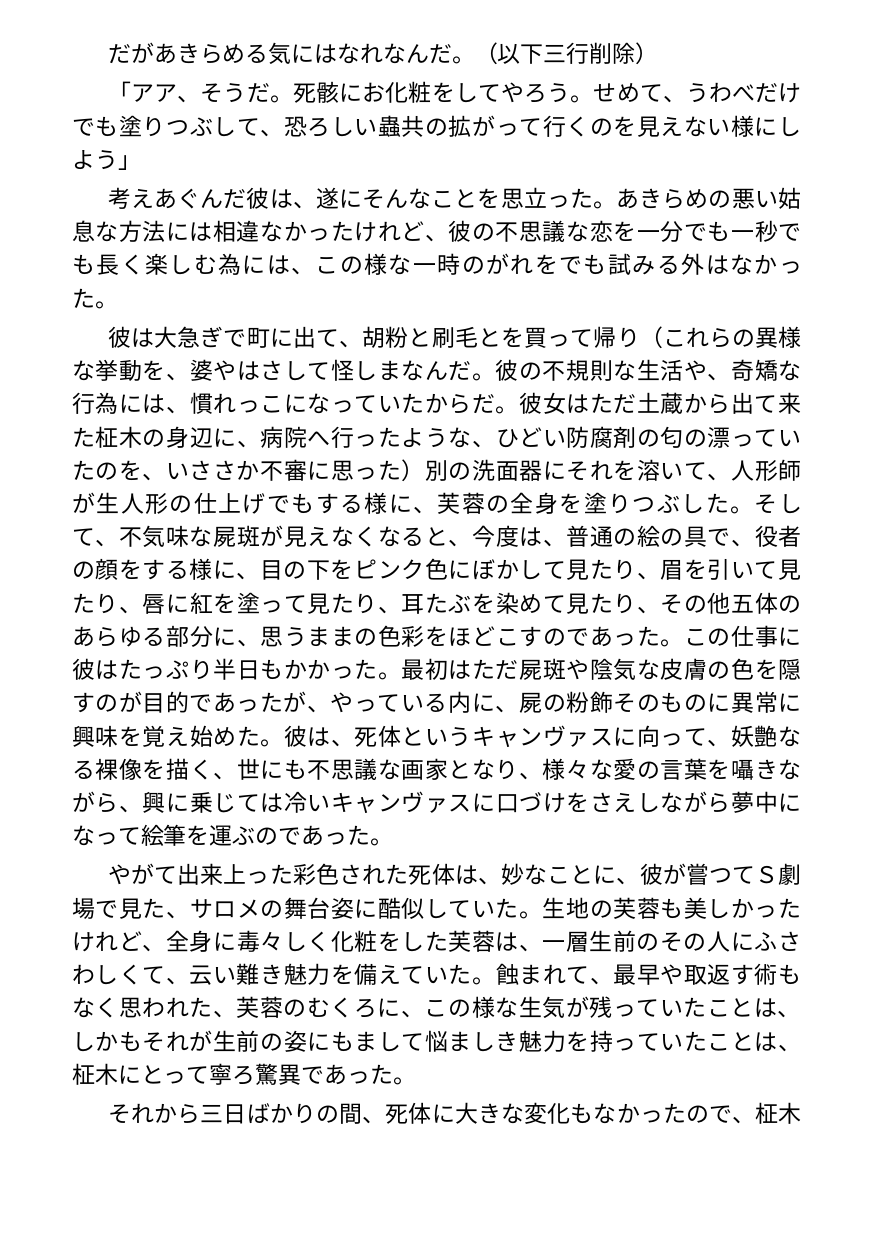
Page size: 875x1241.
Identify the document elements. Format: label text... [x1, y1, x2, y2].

text 彼は大急ぎで町に出て、胡粉と刷毛とを買って帰り（これらの異様な挙動を、婆やはさして怪しまなんだ。彼の不規則な生活や、奇矯な行為には、慣れっこになっていたからだ。彼女はただ土蔵から出て来た柾木の身辺に、病院へ行ったような、ひどい防腐剤の匂の漂っていたのを、いささか不審に思った）別の洗面器にそれを溶いて、人形師が生人形の仕上げでもする様に、芙蓉の全身を塗りつぶした。そして、不気味な屍斑が見えなくなると、今度は、普通の絵の具で、役者の顔をする様に、目の下をピンク色にぼかして見たり、眉を引いて見たり、唇に紅を塗って見たり、耳たぶを染めて見たり、その他五体のあらゆる部分に、思うままの色彩をほどこすのであった。この仕事に彼はたっぷり半日もかかった。最初はただ屍斑や陰気な皮膚の色を隠すのが目的であったが、やっている内に、屍の粉飾そのものに異常に興味を覚え始めた。彼は、死体というキャンヴァスに向って、妖艶なる裸像を描く、世にも不思議な画家となり、様々な愛の言葉を囁きながら、興に乗じては冷いキャンヴァスに口づけをさえしながら夢中になって絵筆を運ぶのであった。 [72, 320, 802, 851]
text だがあきらめる気にはなれなんだ。（以下三行削除） [72, 36, 802, 69]
text 考えあぐんだ彼は、遂にそんなことを思立った。あきらめの悪い姑息な方法には相違なかったけれど、彼の不思議な恋を一分でも一秒でも長く楽しむ為には、この様な一時のがれをでも試みる外はなかった。 [72, 181, 802, 314]
text それから三日ばかりの間、死体に大きな変化もなかったので、柾木 [72, 1096, 802, 1129]
text 「アア、そうだ。死骸にお化粧をしてやろう。せめて、うわべだけでも塗りつぶして、恐ろしい蟲共の拡がって行くのを見えない様にしよう」 [72, 75, 802, 175]
text やがて出来上った彩色された死体は、妙なことに、彼が嘗つてＳ劇場で見た、サロメの舞台姿に酷似していた。生地の芙蓉も美しかったけれど、全身に毒々しく化粧をした芙蓉は、一層生前のその人にふさわしくて、云い難き魅力を備えていた。蝕まれて、最早や取返す術もなく思われた、芙蓉のむくろに、この様な生気が残っていたことは、しかもそれが生前の姿にもまして悩ましき魅力を持っていたことは、柾木にとって寧ろ驚異であった。 [72, 857, 802, 1090]
